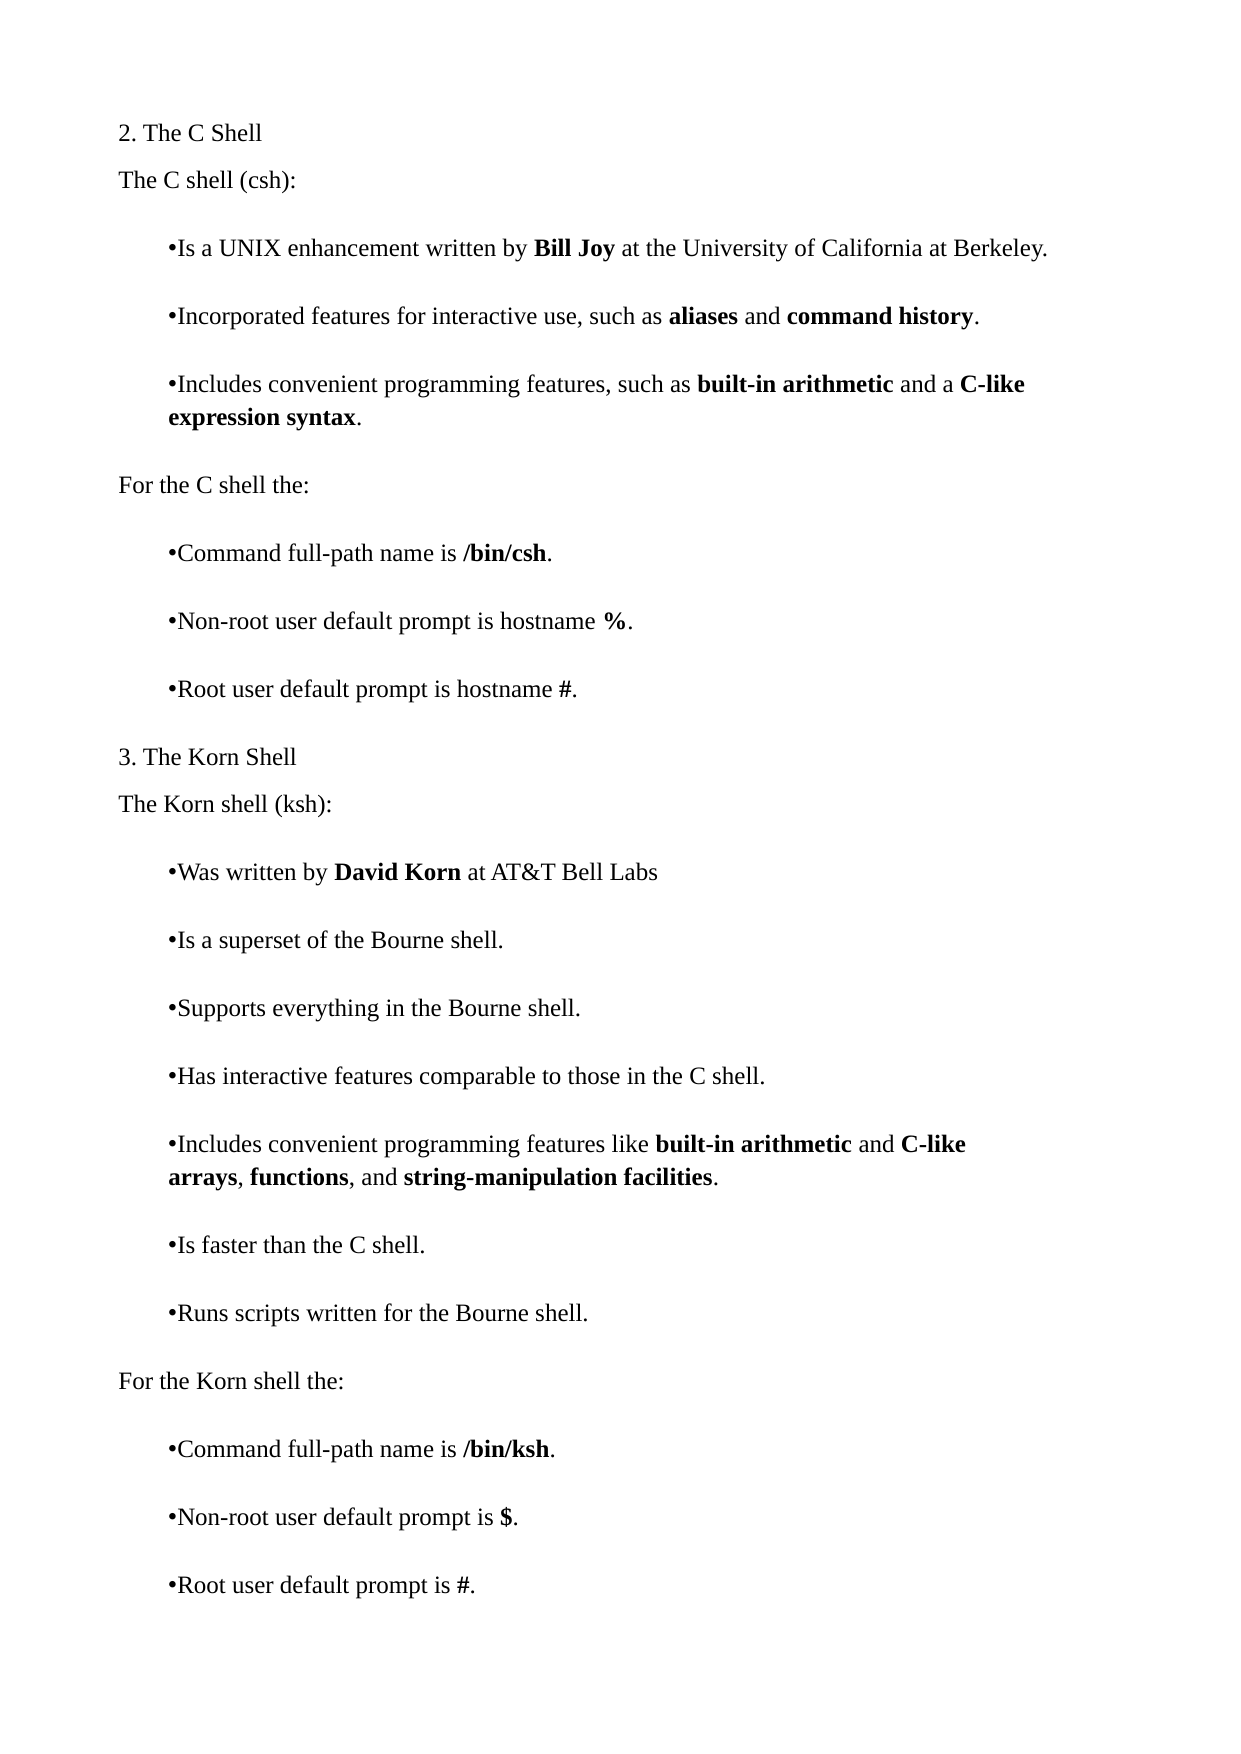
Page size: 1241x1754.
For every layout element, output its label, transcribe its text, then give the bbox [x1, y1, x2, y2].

list Command full-path name is /bin/ksh. [118, 1434, 1122, 1463]
list Has interactive features comparable to those in the C shell. [118, 1061, 1122, 1090]
text For the Korn shell the: [118, 1366, 1122, 1395]
subtitle 2. The C Shell [118, 118, 1122, 147]
list Incorporated features for interactive use, such as aliases and command history. [118, 301, 1122, 330]
list Supports everything in the Bourne shell. [118, 993, 1122, 1022]
list Root user default prompt is hostname #. [118, 674, 1122, 703]
text The Korn shell (ksh): [118, 789, 1122, 818]
list Non-root user default prompt is hostname %. [118, 606, 1122, 635]
list Includes convenient programming features, such as built-in arithmetic and a C-like expression syntax. [118, 369, 1122, 431]
text For the C shell the: [118, 470, 1122, 499]
list Command full-path name is /bin/csh. [118, 538, 1122, 567]
list Is faster than the C shell. [118, 1230, 1122, 1259]
list Is a UNIX enhancement written by Bill Joy at the University of California at Berkeley. [118, 233, 1122, 262]
list Is a superset of the Bourne shell. [118, 925, 1122, 954]
list Includes convenient programming features like built-in arithmetic and C-like arrays, functions, and string-manipulation facilities. [118, 1129, 1122, 1191]
text The C shell (csh): [118, 165, 1122, 194]
list Non-root user default prompt is $. [118, 1502, 1122, 1531]
subtitle 3. The Korn Shell [118, 742, 1122, 771]
list Runs scripts written for the Bourne shell. [118, 1298, 1122, 1327]
list Root user default prompt is #. [118, 1571, 1122, 1599]
list Was written by David Korn at AT&T Bell Labs [118, 857, 1122, 886]
